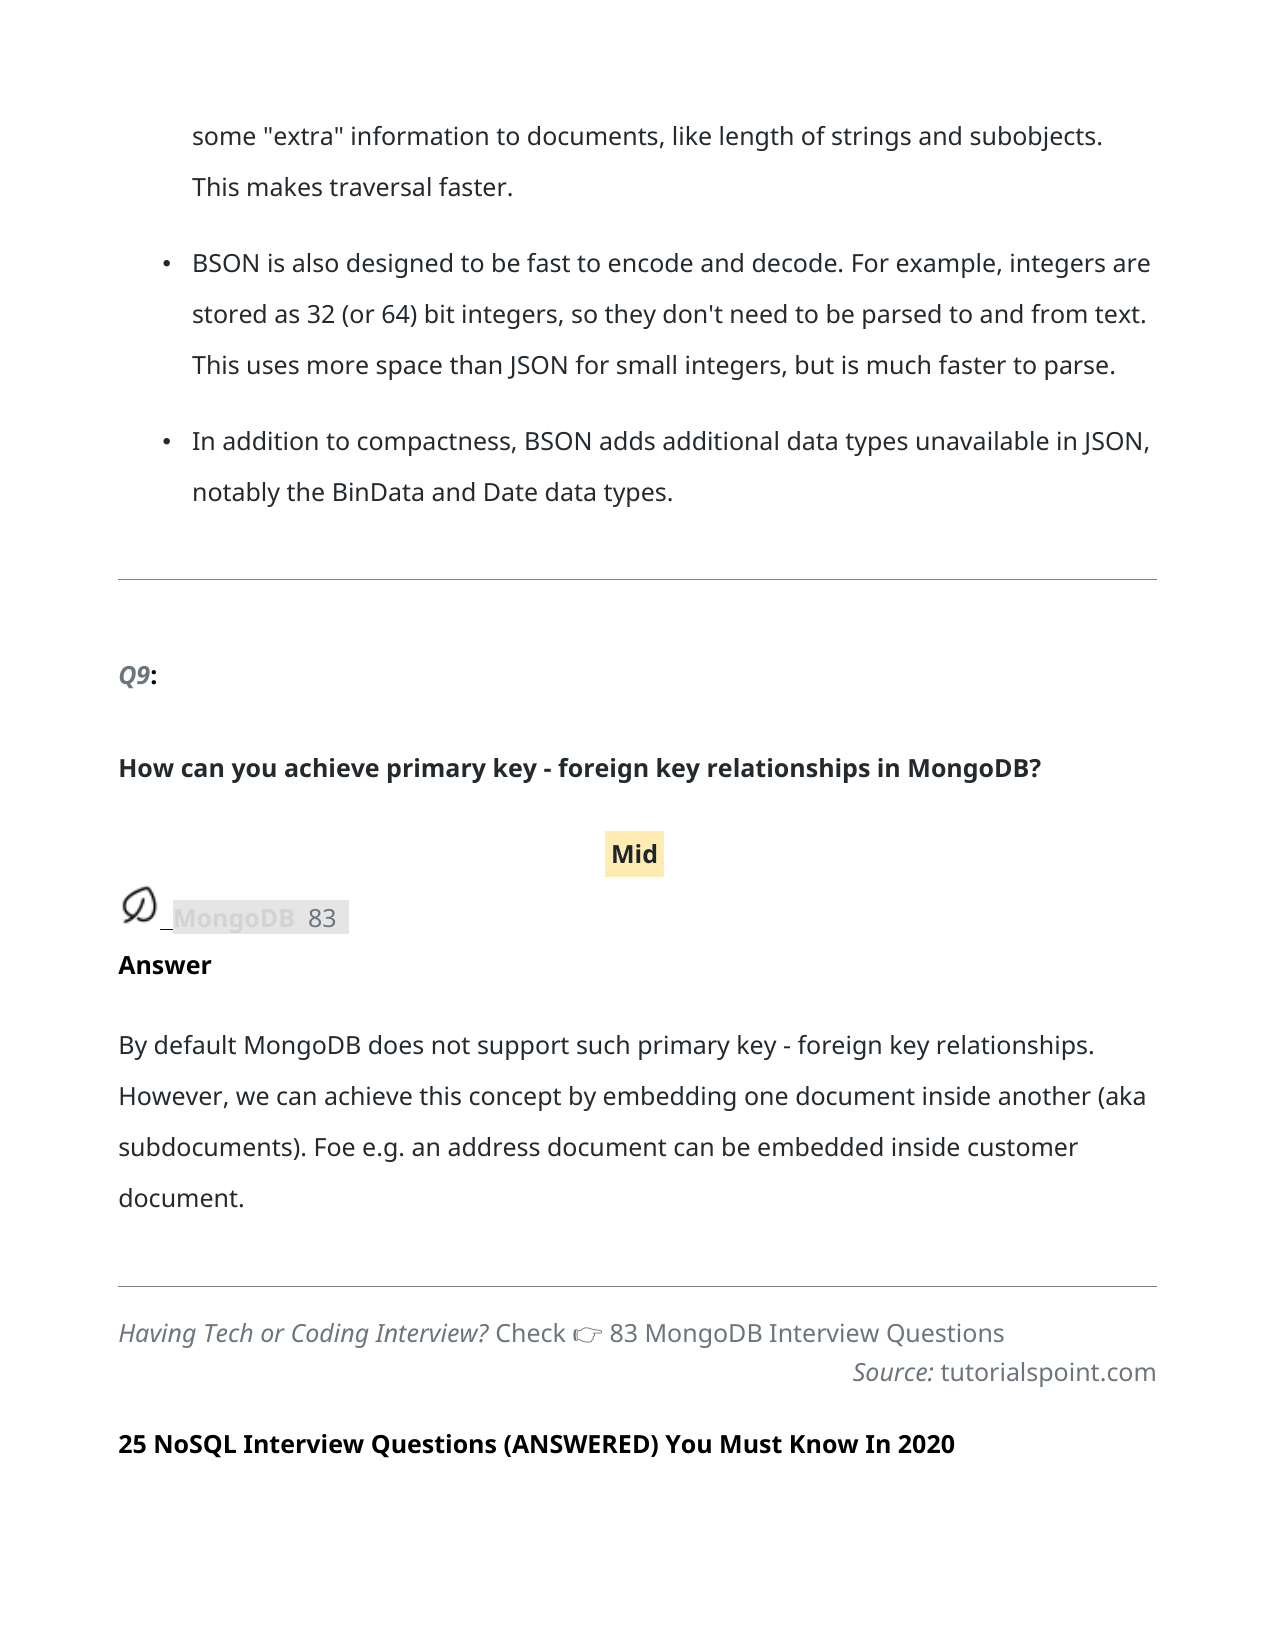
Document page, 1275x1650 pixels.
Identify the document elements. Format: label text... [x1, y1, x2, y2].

subtitle How can you achieve primary key - foreign key relationships in MongoDB? [118, 750, 1157, 784]
picture [118, 885, 161, 927]
text Having Tech or Coding Interview? Check 👉 83 MongoDB Interview Questions [118, 1316, 1157, 1350]
text MongoDB 83 [118, 885, 1146, 934]
text Mid [608, 834, 661, 874]
text 25 NoSQL Interview Questions (ANSWERED) You Must Know In 2020 [118, 1427, 1157, 1461]
list some "extra" information to documents, like length of strings and subobjects. This makes traversal faster. [162, 118, 1157, 203]
text [118, 831, 605, 877]
list In addition to compactness, BSON adds additional data types unavailable in JSON, notably the BinData and Date data types. [162, 423, 1157, 508]
text By default MongoDB does not support such primary key - foreign key relationships. However, we can achieve this concept by embedding one document inside another (aka subdocuments). Foe e.g. an address document can be embedded inside customer document. [118, 1028, 1157, 1215]
text Source: tutorialspoint.com [118, 1355, 1157, 1389]
list BSON is also designed to be fast to encode and decode. For example, integers are stored as 32 (or 64) bit integers, so they don't need to be parsed to and from text. This uses more space than JSON for small integers, but is much faster to parse. [162, 245, 1157, 381]
text [664, 831, 1157, 877]
subtitle Q9: [118, 658, 1157, 692]
text Answer [118, 947, 1157, 981]
